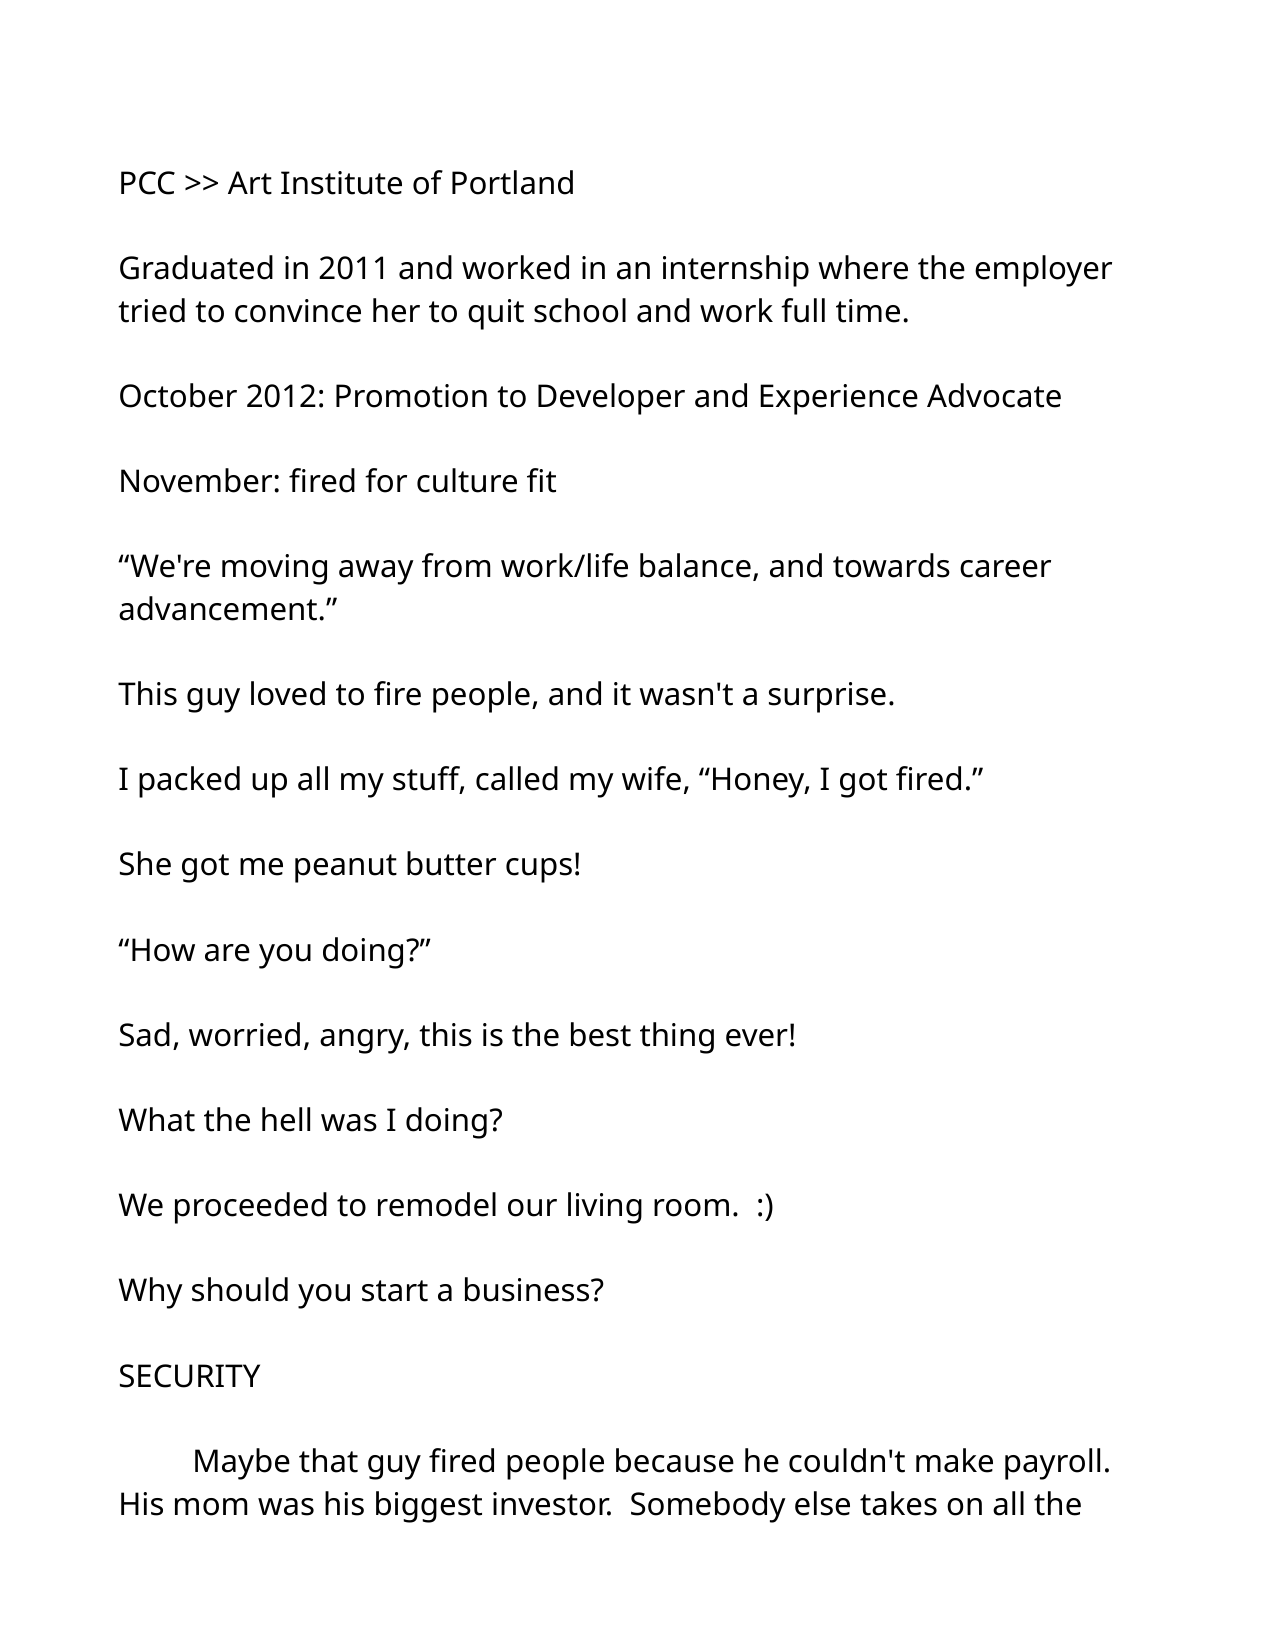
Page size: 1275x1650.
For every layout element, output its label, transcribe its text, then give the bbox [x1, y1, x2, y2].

text What the hell was I doing? [118, 1098, 1157, 1141]
text “How are you doing?” [118, 928, 1157, 970]
text She got me peanut butter cups! [118, 842, 1157, 885]
text This guy loved to fire people, and it wasn't a surprise. [118, 672, 1157, 714]
text Maybe that guy fired people because he couldn't make payroll. His mom was his biggest investor. Somebody else takes on all the [118, 1439, 1157, 1524]
text We proceeded to remodel our living room. :) [118, 1183, 1157, 1226]
text Why should you start a business? [118, 1268, 1157, 1311]
text November: fired for culture fit [118, 459, 1157, 502]
text Graduated in 2011 and worked in an internship where the employer tried to convince her to quit school and work full time. [118, 246, 1157, 331]
text October 2012: Promotion to Developer and Experience Advocate [118, 374, 1157, 416]
text “We're moving away from work/life balance, and towards career advancement.” [118, 544, 1157, 629]
text Sad, worried, angry, this is the best thing ever! [118, 1013, 1157, 1055]
text I packed up all my stuff, called my wife, “Honey, I got fired.” [118, 757, 1157, 800]
text SECURITY [118, 1354, 1157, 1396]
text PCC >> Art Institute of Portland [118, 161, 1157, 203]
